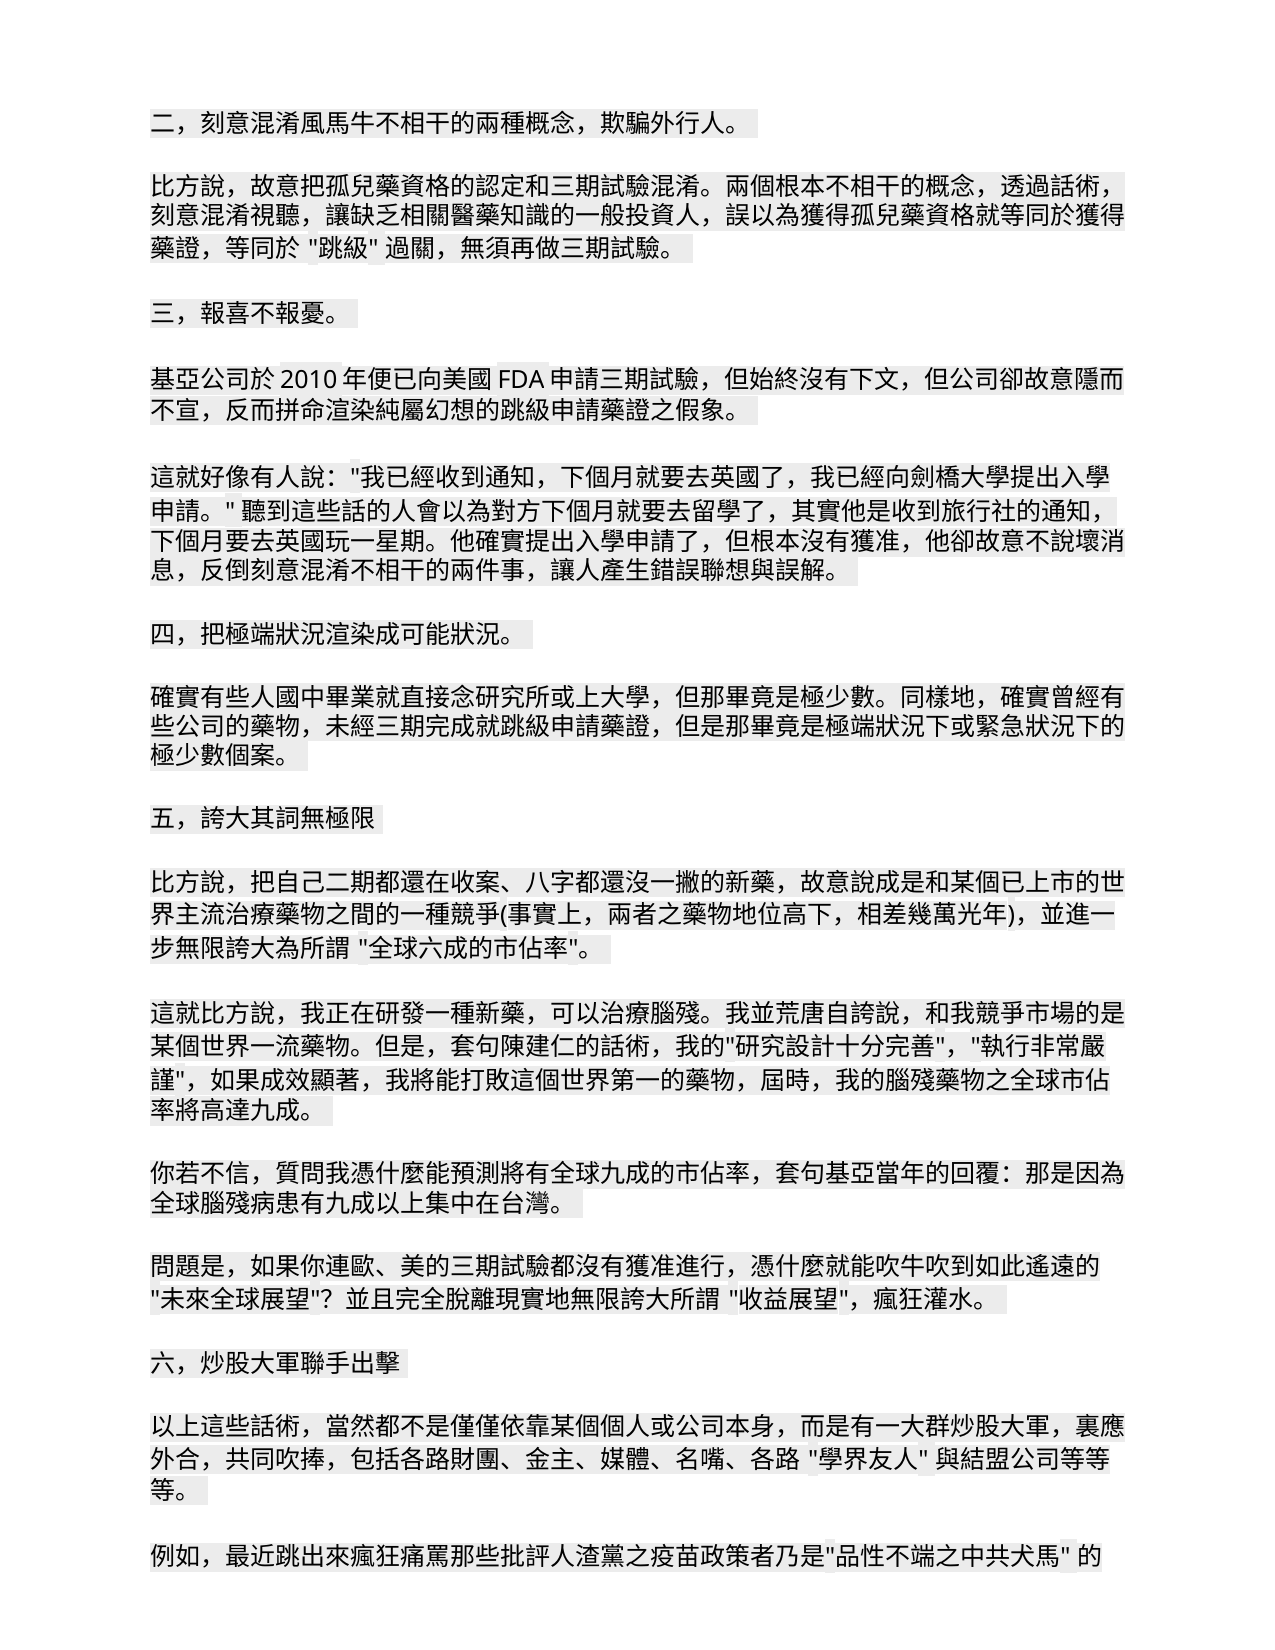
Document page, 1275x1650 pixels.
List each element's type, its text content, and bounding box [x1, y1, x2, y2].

text 台灣人真要坐以待斃？(九)：炒股話術與詐術 陳真 2021. 06. 06. 這篇是沿續 "台灣人真要坐以待斃？(八)：鬼扯無下限"： https://bit.ly/2T5p4uU 前文提到： "金管會如果是一個盡責的監督單位，就應該制止並處罰公司負責人及相關人士，禁止他們散播各種蓄意曖昧混淆毫無科學意義毫無實證依據的吹捧言論來吹捧股價，因為那就是一種炒股話術，一種拐彎抹角的欺騙或誘導。" 但是你看，很無恥吧！金管會不但不去嚴懲違法亂紀的炒股話術與詐術，檢調單位不去調查 "連二期都未解盲就先下千萬劑大單" 的荒謬採購行徑，近日卻反而對社會大眾發出恫嚇，一方面說要抓股市禿鷹，一方面不准大家再批評或質疑這間 "高端疫苗公司" 與人渣黨之荒誕採購行徑，否則就要移送法辦，因為人渣黨的頭子已經定調且下令了，強調絕無非法情事，不准大家再批評或懷疑，否則就是 "蓄意抹煞疫苗研究人員的辛苦"。 他媽的真是有夠無恥。我去查了一下資料，這間公司既無權證，亦無融券，若真有人想要放空，技術上恐怕很難，只能四處去向人借股票來賣，這樣一種微不足道的人工借券方式，能起得了多大的放空效果？會有這麼笨的股市禿鷹嗎？ 前文提到各種炒股話術。當然，我指的是高端疫苗公司董事長家族過去在"基亞" (高端疫苗之母公司)之炒股話術與詐術，而非指高端疫苗公司。問題是，這個炒股家族，過去若有如此惡劣行徑，為何一個所謂 "政府" 卻硬要以全民性命與健康為代價，千方百計阻撓疫苗進口，千方百計就是要非法圖利與護航這樣一間私人家族生技公司？ 底下是高端疫苗公司的董監事與大股東，你去查一下就知道，它事實上就是一個家族企業。以其最保守的家族持股比例來計算，獲利兩百億以上： https://bit.ly/3fA4Hi8 至於當年基亞的炒股話術約略可以歸納如下： 一，以純粹假設性的幻想或想像或願望來混淆基本事實。 比方說，在毫無根據的情況下，以某種純粹幻想性的假設前提，告訴大家一種極端罕見的結果，讓不懂的人以為這個可能性乃是真實存在的。 這就好像一個國中一年級學生說："如果" 我這次期中考能夠考一百分的話，我 "不排除" 直接申請劍橋大學研究所；我的競爭對手其實就是愛因斯坦，如果我將來提出的理論能夠證實的話，獲得一點五個諾貝爾獎不是不可能。 二，刻意混淆風馬牛不相干的兩種概念，欺騙外行人。 比方說，故意把孤兒藥資格的認定和三期試驗混淆。兩個根本不相干的概念，透過話術，刻意混淆視聽，讓缺乏相關醫藥知識的一般投資人，誤以為獲得孤兒藥資格就等同於獲得藥證，等同於 "跳級" 過關，無須再做三期試驗。 三，報喜不報憂。 基亞公司於2010年便已向美國FDA申請三期試驗，但始終沒有下文，但公司卻故意隱而不宣，反而拼命渲染純屬幻想的跳級申請藥證之假象。 這就好像有人說："我已經收到通知，下個月就要去英國了，我已經向劍橋大學提出入學申請。" 聽到這些話的人會以為對方下個月就要去留學了，其實他是收到旅行社的通知，下個月要去英國玩一星期。他確實提出入學申請了，但根本沒有獲准，他卻故意不說壞消息，反倒刻意混淆不相干的兩件事，讓人產生錯誤聯想與誤解。 四，把極端狀況渲染成可能狀況。 確實有些人國中畢業就直接念研究所或上大學，但那畢竟是極少數。同樣地，確實曾經有些公司的藥物，未經三期完成就跳級申請藥證，但是那畢竟是極端狀況下或緊急狀況下的極少數個案。 五，誇大其詞無極限 比方說，把自己二期都還在收案、八字都還沒一撇的新藥，故意說成是和某個已上市的世界主流治療藥物之間的一種競爭(事實上，兩者之藥物地位高下，相差幾萬光年)，並進一步無限誇大為所謂 "全球六成的市佔率"。 這就比方說，我正在研發一種新藥，可以治療腦殘。我並荒唐自誇說，和我競爭市場的是某個世界一流藥物。但是，套句陳建仁的話術，我的"研究設計十分完善"，"執行非常嚴謹"，如果成效顯著，我將能打敗這個世界第一的藥物，屆時，我的腦殘藥物之全球市佔率將高達九成。 你若不信，質問我憑什麼能預測將有全球九成的市佔率，套句基亞當年的回覆：那是因為全球腦殘病患有九成以上集中在台灣。 問題是，如果你連歐、美的三期試驗都沒有獲准進行，憑什麼就能吹牛吹到如此遙遠的 "未來全球展望"？並且完全脫離現實地無限誇大所謂 "收益展望"，瘋狂灌水。 六，炒股大軍聯手出擊 以上這些話術，當然都不是僅僅依靠某個個人或公司本身，而是有一大群炒股大軍，裏應外合，共同吹捧，包括各路財團、金主、媒體、名嘴、各路 "學界友人" 與結盟公司等等等。 例如，最近跳出來瘋狂痛罵那些批評人渣黨之疫苗政策者乃是"品性不端之中共犬馬" 的聯電榮譽董事長曹興誠，其所屬的 "聯電" 旗下之創投公司，當初就是基亞的所謂 "策略投資夥伴"，也就是藉用聯電名號，進行股價護航。 至於 "基亞" 或 "高端疫苗" 這個炒股家族本身，更是養了一批股市高手，精於 "投資"，曾經成立一家叫做 "云辰" 的公司，也是把股票從二十幾元炒到兩百元，賺翻了，結果卻傳出內線交易，後來雖然獲判無罪，但是害死不少傻蛋散戶。 從云辰到基亞，從基亞到高端疫苗，類似的事情不斷重演，如果這不叫做炒股，什麼是炒股？ 七，各位鄉親，以上都還只是話術，但是最厲害的卻是詐術。詐術之一就是左手賣右手，然後右手再賣左手，讓不明就裏的社會大眾誤以為此家公司的新藥竟然如此搶手，連外國公司都來爭相搶購，於是就趕緊衝進去買股票。 簡單說，自己在海外另外投入一間 "外國公司"，讓人誤以為是一間 "外國生技公司"，其實就是自己啦，一人扮雙角，左手高價賣右手，然後右手再用更高的價格賣給左手。傻瓜們一看，哇！不得了，台灣之光！連 "外國人" 都願意用幾百億來買這個八字都還沒一撇的新藥，於是大家就爭相衝進去買股票，結果就上當了。 事實上，哪來什麼外國公司？而是一人分飾兩角，把股價炒到比天高，直到最後牛皮拆穿，一連19根跌停板，害死無數單純的散戶。 我老家就住在台南新町(過去台灣著名的紅燈區，全盛時期有上百家妓院)，整條街有各種江湖賣藝、賣藥或拍賣大會。我念小學與國中時，每天都會去看 "表演"，所以很清楚那些 "爭相搶購" 的所謂 "顧客"，其實根本就是老闆的員工或親友，或是花錢找來的，製造 "爭相搶購" 的假象與口碑，欺騙不知情的圍觀者也趕緊搶購。 聽不懂的，請直接看 "今周刊" 當年第921期 (2014. 08. 14. )的報導如下： https://bit.ly/3vJzhvu 我把原文附於文末，但我貼不出圖片，所以請參看原始網址比較清楚。 對於這些話術與詐術，我所要指控的並不是法律上的意義，畢竟我不知道搞這麼一堆唬人手段到底是合法或非法？我要指控的是道德上和實際是非善惡方面的問題。如果這一切不叫做話術與詐術，那我不知道語言與行為到底還有多少足以信任的基本成份？一般人又如何可能面對撲天蓋地的欺騙與操弄？ =================== 基亞股價「氣爆」 幕後真相公開 基亞風暴中，又以聯電旗下迅捷創投大動作入股基亞疫苗，格外引人矚目。賴筱凡焦點新聞 "今周刊" 921期 2014-08-14 一顆還未取得藥證的肝癌藥，竟吸引超過600億元資金瘋狂追逐； 然而，一份「期中分析」報告，一針刺破這場台灣生技大夢，從此，連續12根跌停板， 終結了這場各方人馬穿梭其中的大戲。 《今周刊》抽絲剝繭，揭露基亞話術背後的真相。一份在七月二十八日半夜悄悄發布的肝癌新藥PI-88三期試驗「期中分析」報告，數字不如預期的結果，卻引爆台灣生技業的大「核爆」，不只基亞連續十二個交易日都跌停鎖死，市值蒸發超過三百億元，其他生技股也跟著被拖累。 八月七日，也是基亞連續苦吞九根跌停之後，基亞董事長張世忠選在台北南港辦公室，找了媒體私下會面，就為了宣布重要訊息：基亞旗下子公司基亞疫苗決定引進策略性投資人，而這個策略投資人正是聯電持股三四％的迅捷投資公司。 消息一出，市場一片譁然。引人關注的不只入股時間點敏感，溢價幅度也驚人。由於基亞疫苗甫於六月十八日以每股十八元進行現增，相隔僅五十天，迅捷便以每股三十元取得基亞疫苗八％股權，溢價幅度高達六七％。 當晚，台灣資本市場傳言四起，聯電此舉到底為誰解套？才會選在基亞最危難的時刻，挺身表態支持，希望用利多消息來強化投資人對基亞的信心，外界都很好奇。 對此，聯電相關人士一口咬定，純粹只是看好蛋白質疫苗前景，才會投資。 事情演變至此，基亞風暴的受關注程度，被推上了最高點。股市各方勢力覬覦，再搭上澳洲國際藥廠與名醫光環，居然吹出基亞多達六百億元的大泡泡，到底基亞是怎麼樣的一家公司？PI-88又是怎麼樣的一顆藥？故事得從澳洲藥廠普基（Progen）開始說起。 一直以來，基亞手上的肝癌新藥PI-88，技術母公司源自於普基。多數投資人以為，普基是澳洲、美國都有掛牌的上市公司；然而，普基卻是不折不扣的台灣公司，不只一手操刀普基轉型的是台灣人，攤開普基前三十名大股東名單，超過半數股權也都由台灣人所持有。 疑點一：與澳洲買家關係？兩公司交叉持股 張世忠還當過普基董事 普基原本是一家工業上市公司，後來被旅澳華僑張榮基與當地台灣人合資買下，將普基轉型成為新藥公司。當時，普基最重要的產品就是自澳洲國家醫學院技轉來的一款新藥，也就是後來基亞的肝癌新藥PI-88。 由於新藥開發耗資費時，當時PI-88才剛展開一期臨床試驗，亟需人力、資金，張榮基遂返台募資、找人，才與云辰董事長張姿玲夫婦一拍即合；不只找來大同、力麗、幸福水泥一起投資六．五億元，張姿玲還說服原是慈濟大學醫學系系主任的哥哥張世忠加入。 普基將PI-88專利賣給基亞，轉由基亞負責進行PI-88二期臨床試驗，並以此換得基亞二○％股權；另外，若試驗成功，基亞可享有PI-88銷售的一五％權利金，基亞也以策略結盟的方式，成了普基最大股東，持有超過一三％股權。 按照交叉持股的情況來說，普基與基亞算是母子公司，兩家公司董事長同為張榮基，張世忠甚至還出任普基董事。直到2002年，基亞準備登錄興櫃，基於利益迴避原則，張榮基辭去基亞董座，一度還請來海基會前董事長江丙坤短暫出任董事長，最後才由張世忠接手。 隨著基亞二期臨床試驗耗時多年，張世忠對外也鮮少再主動揭露這段歷史，但這段期間，普基一直是持有基亞兩成股權的大股東，而張世忠也出任普基董事。 2007年，基亞完成二期臨床試驗，普基決議以十億元買回PI-88專利權，自行完成三期臨床試驗，並出清手上基亞持股，張世忠才辭任普基董事與經理人，基亞持有的普基持股也降到只剩二．○三％，並保有未來PI-88上市銷售的一五％權利金。 光靠這筆交易，就讓基亞在興櫃疲弱不振的股價，短短兩個月內，從二十元急漲到七十二元，讓投資基亞多年卻看不到成績單的股東們，以為真的盼到春天來臨。 原來，澳洲買家是「自己人」。 基亞、普基交叉持股、專利權交易歷程(見圖表) 疑點二：新藥能賣到全球？臨床只做台、中、韓 進不了歐美 若你以為基亞與普基的關係，到這裡雙方各取所需就畫下句點，那可就錯了！由於普基三期臨床試驗進行不如預期，病患收案進度大幅落後，逼得基亞不得不要求普基將PI-88三期試驗交由基亞完成。至此，基亞才又重新拿回PI-88主導權，張世忠還對外宣稱，「普基是以嫁女兒的心境，深信基亞會是PI-88的最好歸宿」。 兜了一大圈，從澳洲、台灣，澳洲又回到台灣，外界看似遠在澳洲的專利買家，其實都是關係深厚的自家人。 基亞股價最高漲到四七九元，最重要、也是唯一的核心價值就在於肝癌新藥PI-88。儘管張世忠從普基拿回專利後，宣稱基亞將握有更完整權利，可在全球進行三期臨床試驗；但開發了四年，基亞只拿到台灣、中國和韓國三地區的三期臨床試驗核准。 新藥研發最關鍵、被視為全球藥證指標的美國食品暨藥物管理局（ＦＤＡ），卻只見基亞於2010年提出申請，遲遲未見核准三期臨床試驗下文。對此，基亞財務長歐朝銓澄清，「基亞確實有向美國ＦＤＡ遞件，但考量歐美人種不同，故轉為聚焦亞洲市場。」 基亞對外宣稱「PI-88在2012年獲得美國ＦＤＡ孤兒藥資格認定」，可是生技業內重量級大老炮轟：「有孤兒藥資格與核准做三期臨床，根本是風馬牛不相及的兩件事！」 歐朝銓解釋，基亞從未宣稱取得孤兒藥資格就等於三期臨床試驗核准，若造成投資人誤解，未來針對訊息揭露會有調整空間。但一般人不易辨別兩者差異，許多投資人誤以為，基亞手上已經握有全球藥證的入場券，甚至還估計這顆藥的「全球市場價值」。 疑點三：誇大新藥收益？即使拿到藥證 後續投入的資金更多 張世忠還屢屢拿德國藥廠拜耳手上的肝癌標靶用藥蕾莎瓦（Nexavar）做對比，點名PI-88的最大競爭對手就是蕾莎瓦。然而，台灣工銀投顧協理羅敏菁就指出，「蕾莎瓦在2007年就拿到美國ＦＤＡ與歐盟藥證，還在全球銷售，用途是末期肝癌殺掉癌細胞的標靶藥物。」可是，不僅美國ＦＤＡ、歐盟尚未核准PI-88三期臨床試驗；就連PI-88的用途也是在於肝癌術後預防復發的藥物，屬於「輔助藥物」，根本無法與蕾莎瓦相提並論，羅敏菁更用「完全是不同跑道的兩種藥」來形容。 「拿蕾莎瓦的價格、市場來推估基亞，根本是誇大了好幾倍。」追蹤生技業多年的分析師說，電視上的投顧老師不斷用蕾莎瓦來對比PI-88，還說如果一顆蕾莎瓦健保藥價高達一千多元，一個月用藥就要三十萬元，全球七十萬名肝癌病人，只要PI-88拿下一成市場，以每年病人用藥費用約五十萬元來推估，一年就有350億元的營收。 「這種說法根本不負責任，即使明天就發藥證給基亞，再給它三年時間，稅後ＥＰＳ（每股純益）也賺不到三元。」生技業內重量級大老不諱言，三期臨床試驗完成、拿到藥證後，上市銷售的行銷費用要花的錢更多，絕非拿到藥證就等著收錢。 疑點四：期中分析一定過？想抄捷徑拿藥證 卻低估分析難度 面對此一質疑，歐朝銓喊冤，生技新藥研發風險大，股價波動也高，著實無從針對每位投顧老師的說法澄清。 這兩年，基亞與張世忠家族大幅買進普基股權，看準的就是PI-88若能成功上市，普基將分得六％至一二％的權利金，市值卻僅一千一百萬美元，對比基亞市值高達六百億元，顯然不相對稱。 至於這次讓基亞泡沫「爆破」的主因──也就是難看的「期中報告」成績，某位生技業重量級大老直言，「基亞股價漲到四百元、市值膨脹到六百億元，公司迫不及待做『期中分析』，想告訴大家，如果期中分析數字很漂亮，基亞不用做完三期臨床，就能直接拿著『期中』數字去申請藥證；但他沒告訴投資人的是，全球靠著期中分析就拿到藥證的公司，可能五根手指就數得完。」 「誇大」話術成了裹著蜜的劍，張世忠的醫師專業背景又加深了投資人的信賴，搭配股市大戶的「全力支持」與投顧名嘴的「大力喊盤」，讓基亞股價直奔四七九元。直到「期中分析」放榜的當天，多數人都還深信著，基亞新藥夢實現的那天會到來，而且會更早到來。 只是，他們沒料到的是，「期中分析」數據完全低於預期，基亞股價提前宣布「氣爆」。當國王的新衣褪去，再度印證股市裡血淋淋的一面：沒有基本面支撐的公司，終究難逃市場長期的檢驗。 「期中分析」沒過該怎麼辦？ 這次的基亞三期臨床試驗「期中分析」未過關，就像一個學生只考了59分，按照新藥臨床試驗規定，未來基亞「期末分析」要過關，不只要考60分，還要比60分更好，達到期中數值的兩倍才算過關，因此PI-88在期末分析要順利過關的難度更高了。 揭開基亞漂亮話術 背後的祕密──基亞遭外界質疑的言論與說明。 基亞董事長張世忠曾私下對媒體坦誠，因為過度樂觀的個性，經常把話「講過頭」。 遭質疑言論1 為何已向FDA申請三期試驗，卻不說是否核准？ 基亞於2010年8月向美國FDA提出PI-88抗肝癌第三期全球臨床試驗的申請，卻未有下文說明是否通過。 基亞說明 確實有向美國FDA申請三期臨床試驗，但考量歐美人種不同，加上八成肝癌病患集中於亞洲，因為公司策略轉向聚焦亞洲臨床試驗，遂無再更新進度。 遭質疑言論2 為何聲稱與普基非關係人，卻持股普基近３成？ 早期張世忠曾出任普基董事，雙方並交叉持股。後來基亞掛牌時，稱雙方非關係人，2013年基亞卻持股普基近３成。 基亞說明 目前基亞確實持有普基３成股權，但係因考量PI-88三期試驗即將完成，普基將為基亞生產PI-88，因而參與普基增資。 遭質疑言論3 為何取得歐、美孤兒藥資格，卻不說三期試驗未核准？ 基亞於2010年6月與2012年4月，分別獲得歐盟與美國FDA孤兒藥資格認定，但取得孤兒藥資格仍須進行三期臨床試驗，基亞未提及歐美三期臨床試驗仍未獲准。 基亞說明 取得孤兒藥資格確實不等於獲得三期臨床試驗核准，這部分資訊未來會再揭露得更完整。 遭質疑言論4 為何敢說全球市占率可達６成？ 基亞稱PI-88最大競爭者來自拜耳藥廠蕾莎瓦，因此，全球市場規模，每年達19億美元，預估市占率達6成。但蕾莎瓦已取得歐盟與美國FDA藥證，並在全球90多個國家核准上市，而PI-88只獲台、韓、中國核准三期臨床試驗。 基亞說明 基亞握有PI-88全球銷售權，目前三期臨床試驗確實聚焦於亞洲市場；惟全球八成肝癌病患集中於亞洲，因此初估將可涵蓋大部分市場，未來歐美部分將採取授權方式。 遭質疑言論5 為何才剛收完病人，一年就能拿藥證？ 基亞去年底對外公告，已達成預定500名病人收案目標，如試驗結果符合預期，最快將於2014年申請藥證。但此前提為「期中分析」數據過關，才得以於今年申請藥證。 基亞說明 由於台灣TFDA已展開審查，所以，當時進度估計確實是以「期中分析」數據過關的假設為前提。 金主、主力、媒體、名嘴 交織出的「基亞大夢」 聯電董事長洪嘉聰在這次基亞事件中所扮演的角色為何？令人好奇。(攝影/聶世傑) 月７日下午，基亞重大訊息宣布，旗下的子公司基亞疫苗要以每股30元的價格，引進「迅捷投資」作為策略性投資人，持股８％。 在基亞連吞九根跌停之後，這筆「適時」的投資挹注，隨即在市場上引發譁然，各種傳言揣測四起。但其中最大的爭議點在於，「迅捷為什麼要用高達67％的溢價買進？」 原來，6月18日，基亞疫苗才剛剛辦理4億元的現金增資，發行價格每股18元；短短50天之後，迅捷就用溢價超過6成的30元買進。是迅捷太笨？還是另有其他目的？ 根據經濟部商業司的資料，聯電是迅捷投資的大股東，持股34％，而迅捷投資的舊址，就登記在台北市敦化南路二段、聯電的台北辦公室，與聯電的關係不言可喻。儘管第一時間聯電表示「對迅捷沒有控制權」，但這筆投資案仍然可能影響了聯電所有小股東的權益，聯電在迅捷董事會上對該投資案如何表態？應該對外說清楚，給聯電小股東一個交代。 面對外界質疑聲浪，聯電發言人劉啟東以「聯電不排除檢討未來是否持續投資迅捷公司之可能性」，作為回答。 但除了聯電的持股，迅捷投資者到底是誰？表面上董事長為聯電財務處出身的洪炳坤，但業內人士都認定，實際負責人就是聯電董事長洪嘉聰；換句話說，迅捷正是洪嘉聰主導的投資公司。 洪嘉聰為何要幫基亞這個忙？當天同一時間，很多投資大戶的「Line群組」裡，都湧進了許多傳言。其中傳得最盛的，莫過於基亞想透過引進「聯電」集團的招牌，在隔天股市開盤打開跌停板。 但為什麼是洪嘉聰？事實上，洪嘉聰和一群投資界好友在台北市信義路上開設了「吉品魚翅海鮮」餐廳，是頗負盛名的高檔餐廳，而這群好友也因為經常一起投資，在股市被稱之為「吉品幫」。這一次，市場盛傳「吉品幫」也在基亞飆漲的過程中，扮演了重要角色，許多人手上都曾經或仍然持有基亞股票。 洪嘉聰是否因此而「挹注」基亞？本刊求證吉品餐廳與洪嘉聰，均無法得到證實。 事實上，除了「吉品幫」，從主力、炒手、媒體、到股市名嘴，都在這次基亞風暴裡，參了一腳，例如鼎富證券前董事長、股市聞人賈文中的左右手彭文榮，在８月11、12日，原本無量跌停的基亞逐漸出現數百張交易的過程中，就扮演了金主的關鍵角色；而彭文榮早在2000年，基亞大股東云辰電子股價大漲時，也是云辰的監察人，雙方之間的關係，錯綜複雜。 又例如，一直到這次基亞肝癌藥PI-88的期中分析失利之後，都還有某股市雜誌仍然大力看好，也被外界認定是一路以來，唱旺基亞股價的重要推手之一。 一顆尚未取得藥證的新藥，在台灣股市呼風喚雨，吸引超過600億元資金瘋狂追逐，所有主力、炒家、散戶集體陪葬，基亞暴起暴落的股價，再度見證股市裡人性貪婪醜惡的一面。 [150, 75, 1125, 1573]
